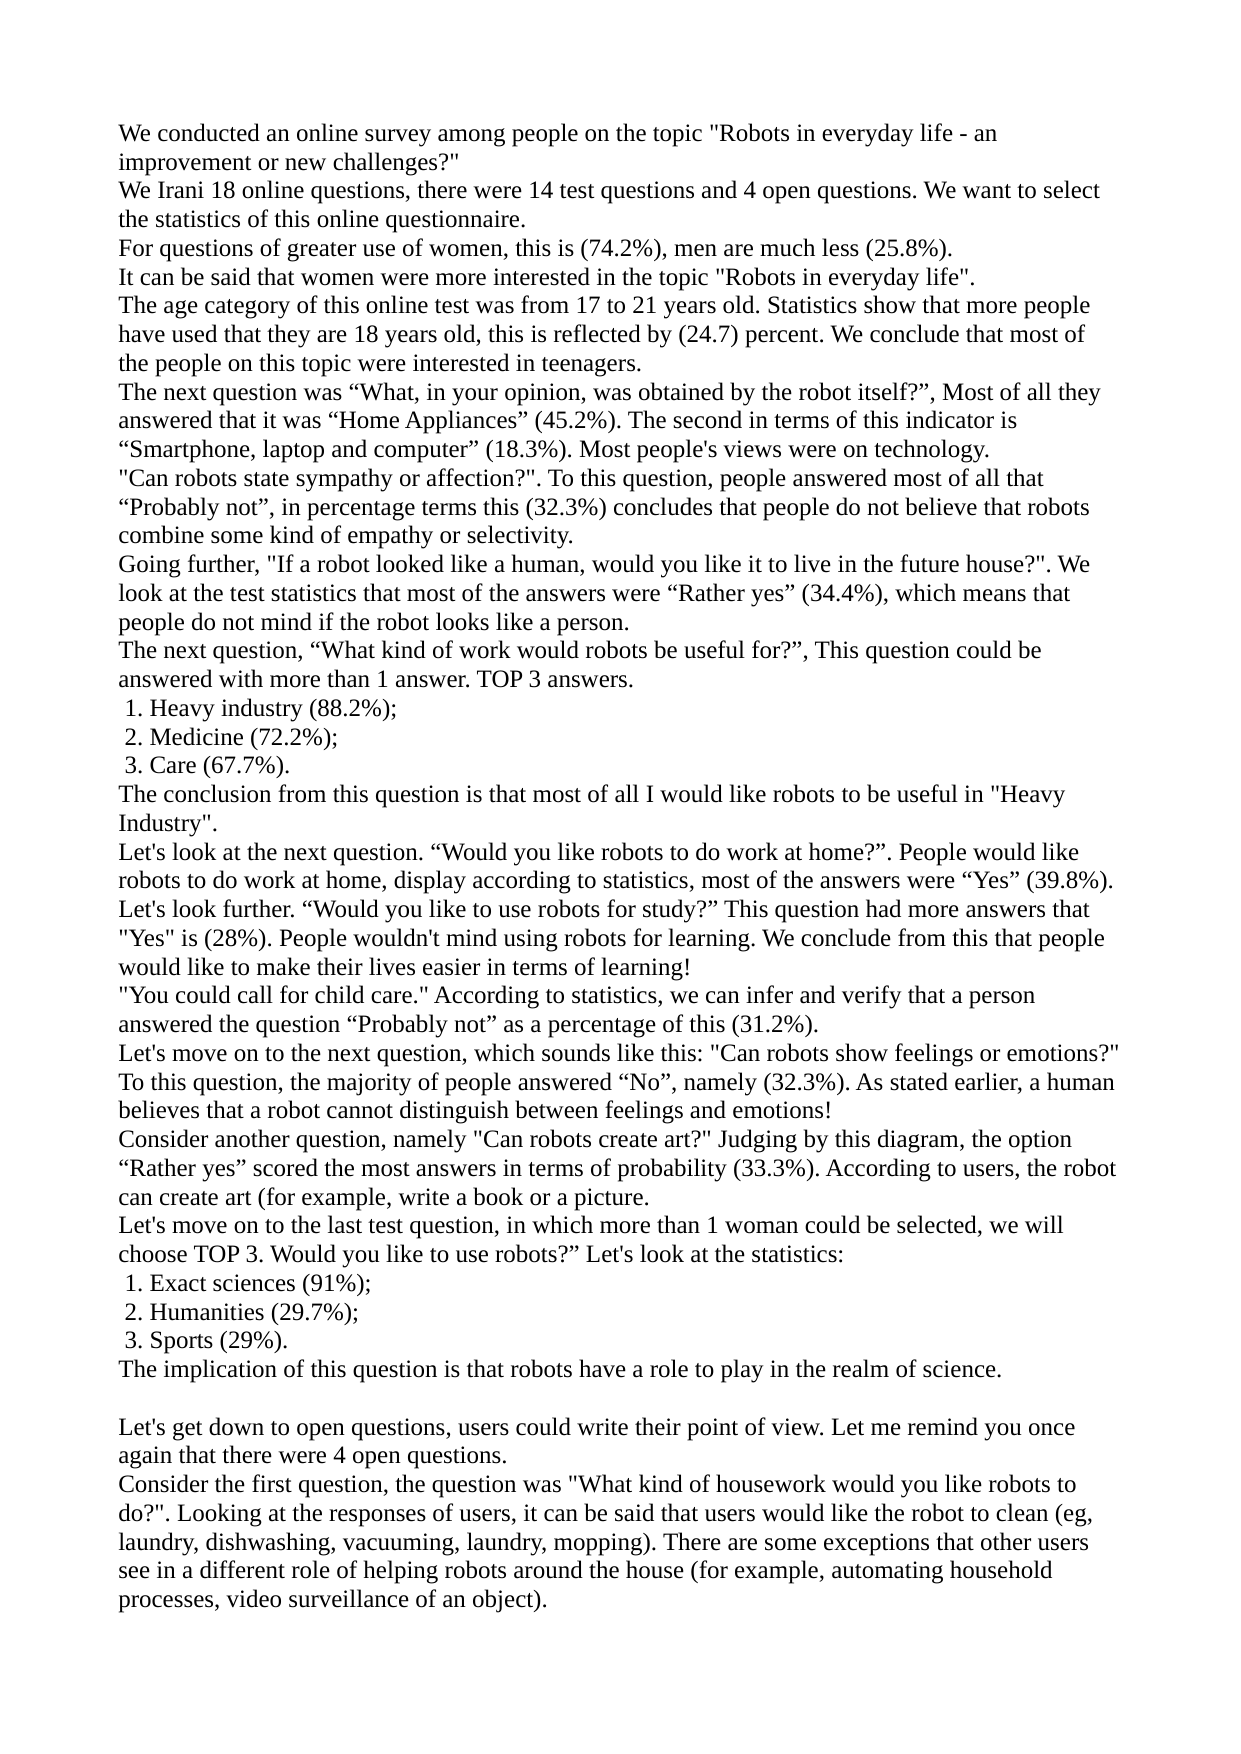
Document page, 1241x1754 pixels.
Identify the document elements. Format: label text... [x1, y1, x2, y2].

text Let's move on to the last test question, in which more than 1 woman could be selected, we will choose TOP 3. Would you like to use robots?” Let's look at the statistics: [118, 1211, 1122, 1268]
text We conducted an online survey among people on the topic "Robots in everyday life - an improvement or new challenges?" [118, 118, 1122, 176]
text It can be said that women were more interested in the topic "Robots in everyday life". [118, 262, 1122, 291]
text The next question was “What, in your opinion, was obtained by the robot itself?”, Most of all they answered that it was “Home Appliances” (45.2%). The second in terms of this indicator is “Smartphone, laptop and computer” (18.3%). Most people's views were on technology. [118, 377, 1122, 463]
text Let's look further. “Would you like to use robots for study?” This question had more answers that "Yes" is (28%). People wouldn't mind using robots for learning. We conclude from this that people would like to make their lives easier in terms of learning! [118, 894, 1122, 981]
text "Can robots state sympathy or affection?". To this question, people answered most of all that “Probably not”, in percentage terms this (32.3%) concludes that people do not believe that robots combine some kind of empathy or selectivity. [118, 463, 1122, 549]
text The next question, “What kind of work would robots be useful for?”, This question could be answered with more than 1 answer. TOP 3 answers. [118, 636, 1122, 693]
text Consider the first question, the question was "What kind of housework would you like robots to do?". Looking at the responses of users, it can be said that users would like the robot to clean (eg, laundry, dishwashing, vacuuming, laundry, mopping). There are some exceptions that other users see in a different role of helping robots around the house (for example, automating household processes, video surveillance of an object). [118, 1469, 1122, 1613]
text For questions of greater use of women, this is (74.2%), men are much less (25.8%). [118, 233, 1122, 262]
text The implication of this question is that robots have a role to play in the realm of science. [118, 1354, 1122, 1383]
text Going further, "If a robot looked like a human, would you like it to live in the future house?". We look at the test statistics that most of the answers were “Rather yes” (34.4%), which means that people do not mind if the robot looks like a person. [118, 549, 1122, 636]
text 1. Heavy industry (88.2%); [118, 693, 1122, 722]
text 3. Sports (29%). [118, 1326, 1122, 1354]
text We Irani 18 online questions, there were 14 test questions and 4 open questions. We want to select the statistics of this online questionnaire. [118, 176, 1122, 233]
text 3. Care (67.7%). [118, 751, 1122, 779]
text Let's get down to open questions, users could write their point of view. Let me remind you once again that there were 4 open questions. [118, 1412, 1122, 1469]
text 2. Humanities (29.7%); [118, 1297, 1122, 1326]
text The age category of this online test was from 17 to 21 years old. Statistics show that more people have used that they are 18 years old, this is reflected by (24.7) percent. We conclude that most of the people on this topic were interested in teenagers. [118, 291, 1122, 377]
text Consider another question, namely "Can robots create art?" Judging by this diagram, the option “Rather yes” scored the most answers in terms of probability (33.3%). According to users, the robot can create art (for example, write a book or a picture. [118, 1124, 1122, 1211]
text The conclusion from this question is that most of all I would like robots to be useful in "Heavy Industry". [118, 779, 1122, 837]
text 1. Exact sciences (91%); [118, 1268, 1122, 1297]
text 2. Medicine (72.2%); [118, 722, 1122, 751]
text "You could call for child care." According to statistics, we can infer and verify that a person answered the question “Probably not” as a percentage of this (31.2%). [118, 981, 1122, 1038]
text Let's look at the next question. “Would you like robots to do work at home?”. People would like robots to do work at home, display according to statistics, most of the answers were “Yes” (39.8%). [118, 837, 1122, 894]
text Let's move on to the next question, which sounds like this: "Can robots show feelings or emotions?" To this question, the majority of people answered “No”, namely (32.3%). As stated earlier, a human believes that a robot cannot distinguish between feelings and emotions! [118, 1038, 1122, 1124]
